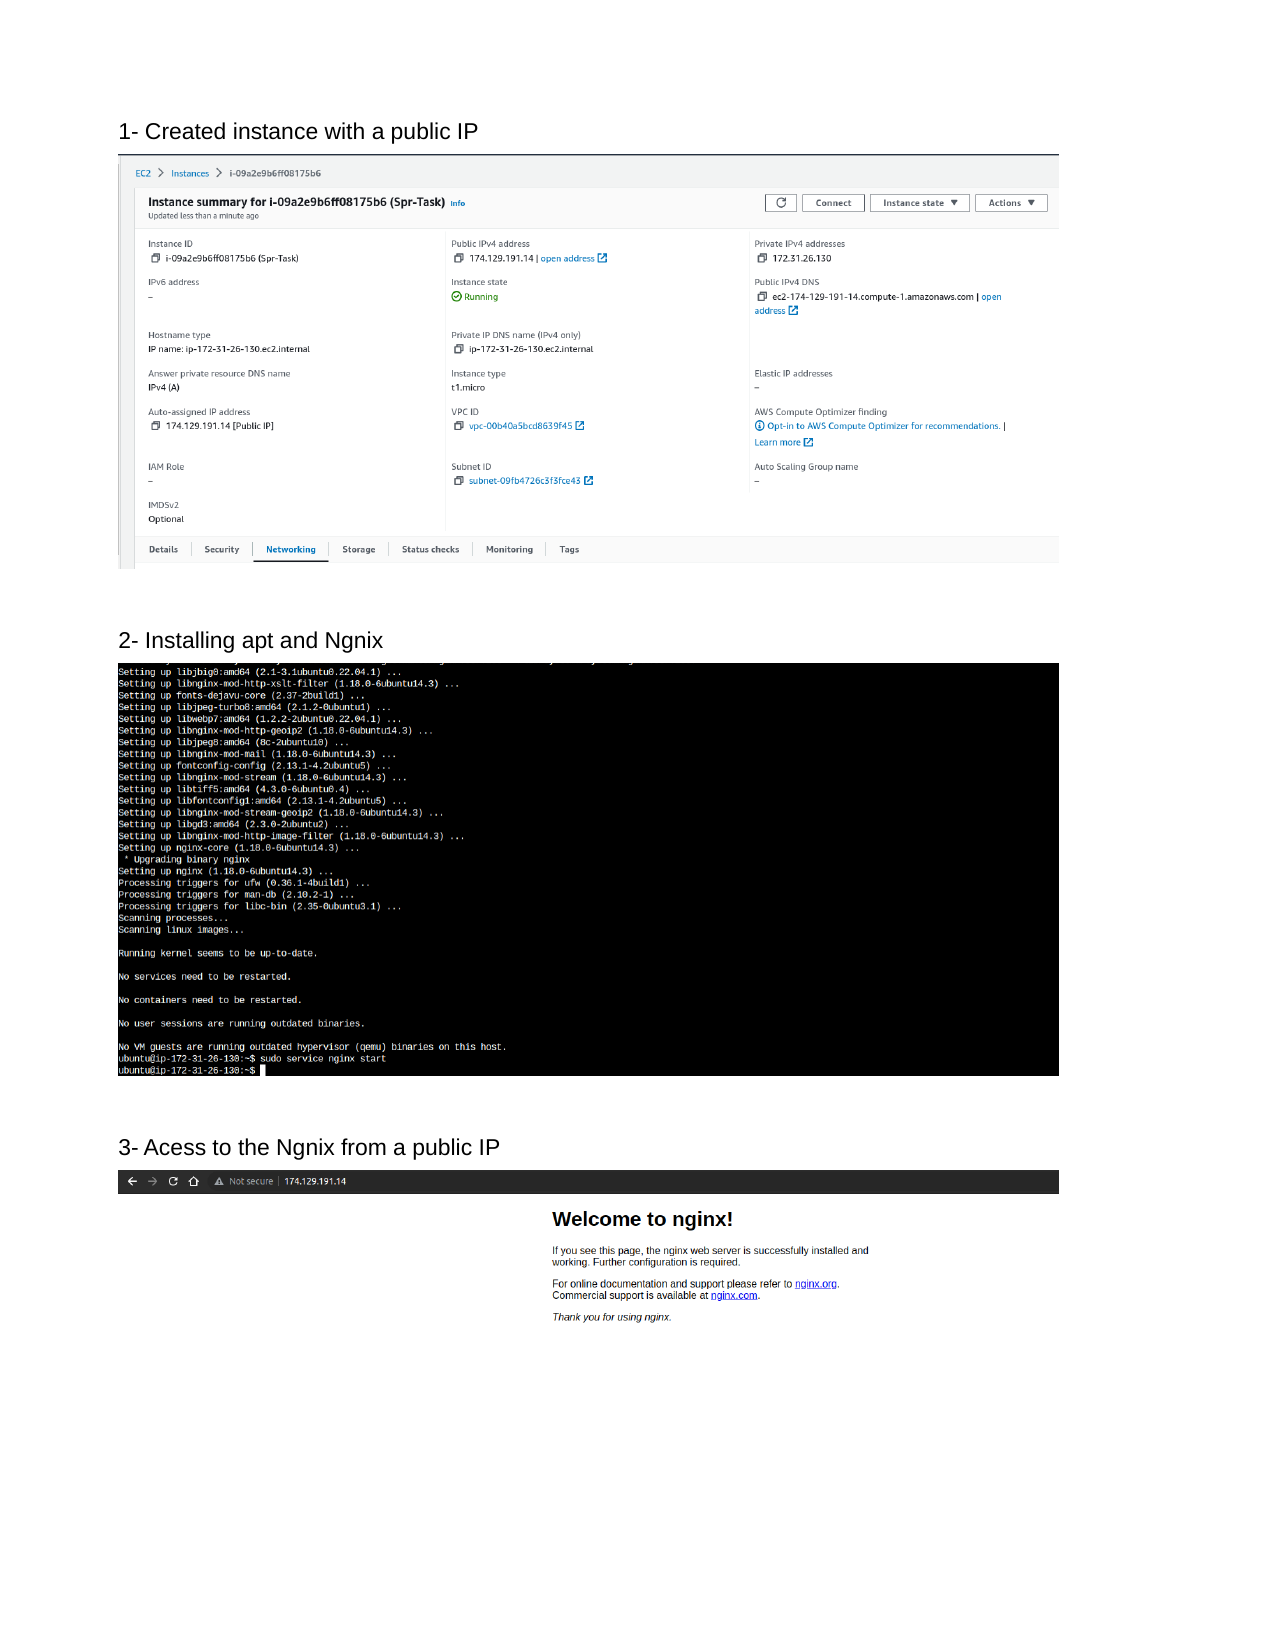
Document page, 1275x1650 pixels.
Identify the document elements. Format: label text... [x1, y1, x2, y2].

text 2- Installing apt and Ngnix [118, 627, 1157, 653]
text 1- Created instance with a public IP [118, 118, 1157, 144]
picture [118, 1170, 1059, 1429]
picture [118, 154, 1059, 569]
picture [118, 663, 1059, 1076]
text 3- Acess to the Ngnix from a public IP [118, 1134, 1157, 1161]
